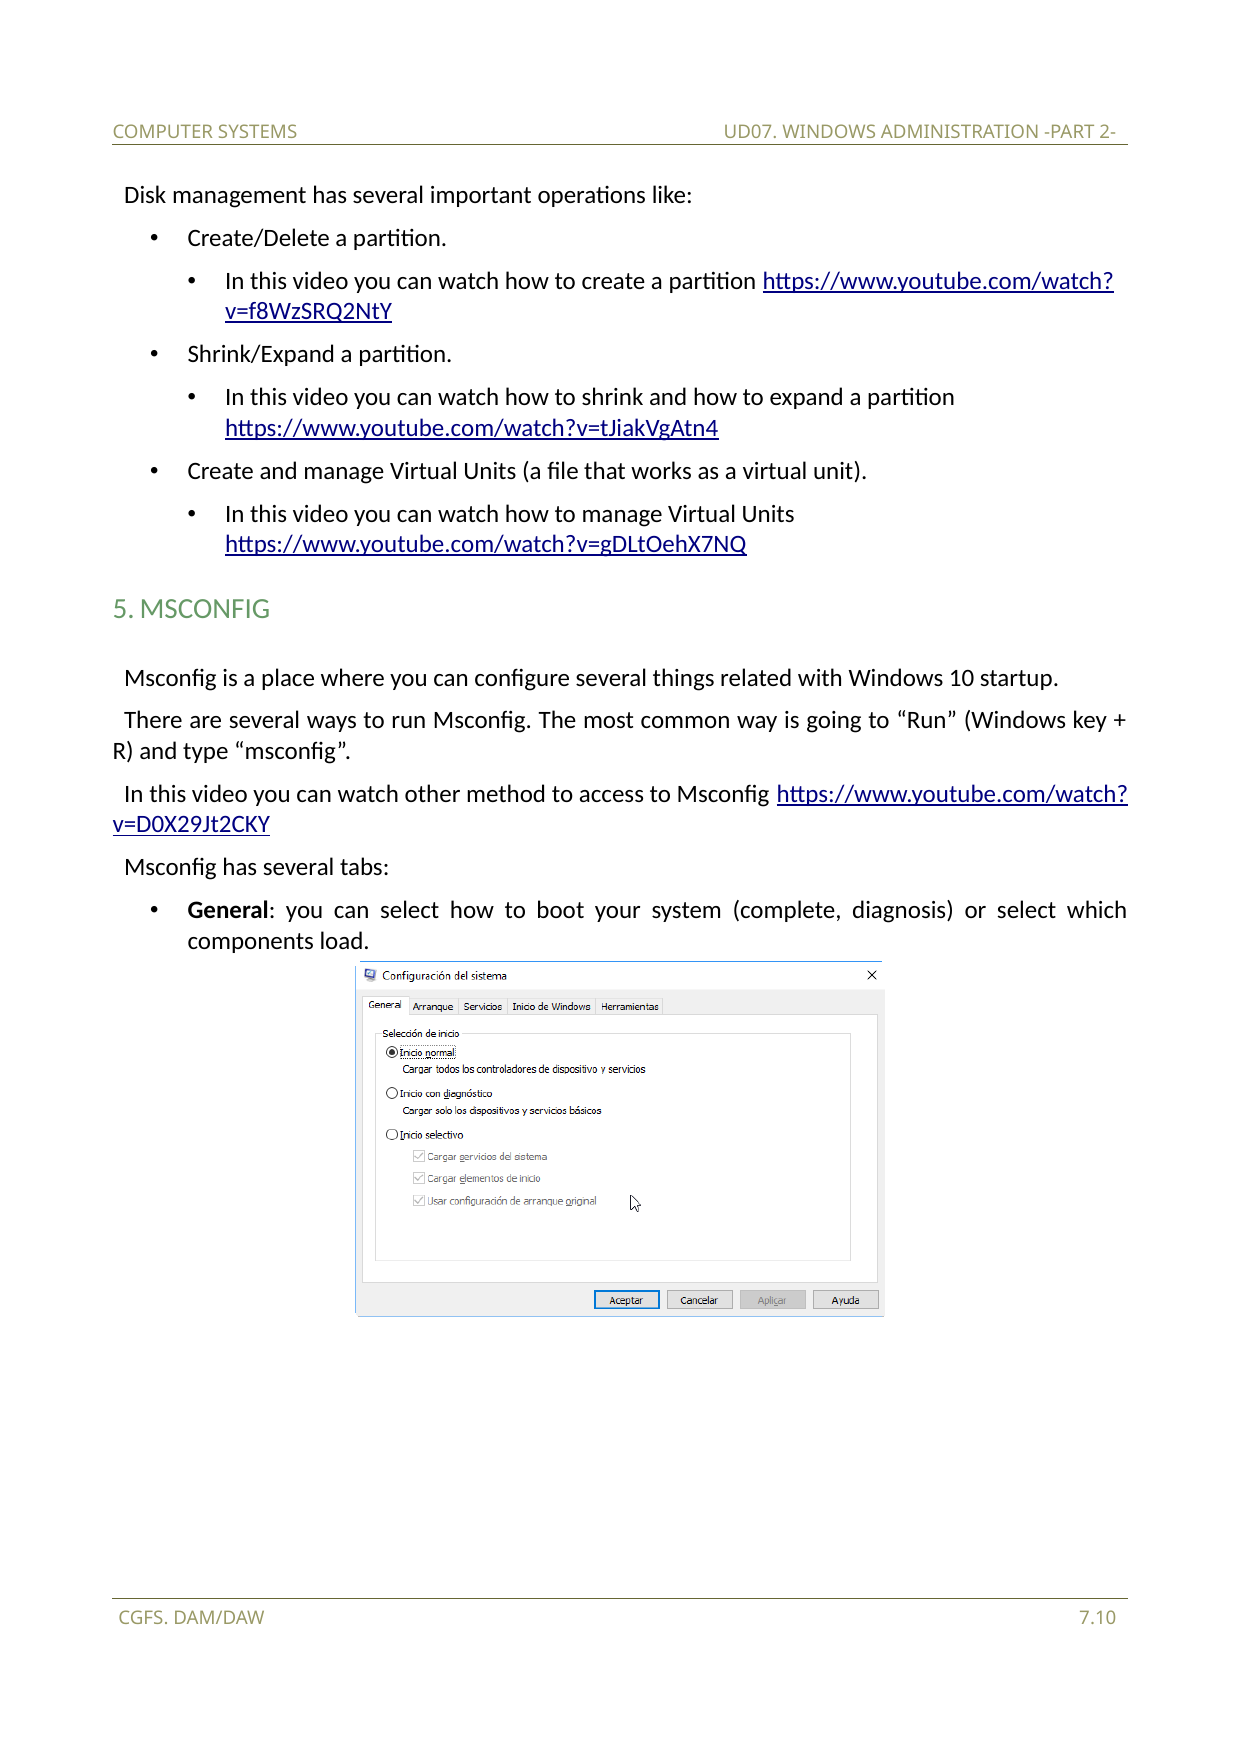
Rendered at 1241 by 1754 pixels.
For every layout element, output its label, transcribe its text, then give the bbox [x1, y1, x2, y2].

text Msconfig is a place where you can configure several things related with Windows 10 startup. [112, 662, 1128, 692]
text There are several ways to run Msconfig. The most common way is going to “Run” (Windows key + R) and type “msconfig”. [112, 704, 1128, 766]
subtitle Msconfig [112, 590, 1128, 626]
list In this video you can watch how to shrink and how to expand a partition https://www.youtube.com/watch?v=tJiakVgAtn4 [187, 381, 1128, 442]
picture [355, 961, 885, 1317]
list Create/Delete a partition. [150, 222, 1128, 253]
list In this video you can watch how to create a partition https://www.youtube.com/watch?v=f8WzSRQ2NtY [187, 265, 1128, 326]
text In this video you can watch other method to access to Msconfig https://www.youtube.com/watch?v=D0X29Jt2CKY [112, 778, 1128, 839]
list In this video you can watch how to manage Virtual Units https://www.youtube.com/watch?v=gDLtOehX7NQ [187, 498, 1128, 559]
list Create and manage Virtual Units (a file that works as a virtual unit). [150, 455, 1128, 485]
list General: you can select how to boot your system (complete, diagnosis) or select which components load. [150, 894, 1128, 955]
list Shrink/Expand a partition. [150, 338, 1128, 369]
text Disk management has several important operations like: [112, 179, 1128, 210]
text Msconfig has several tabs: [112, 851, 1128, 882]
